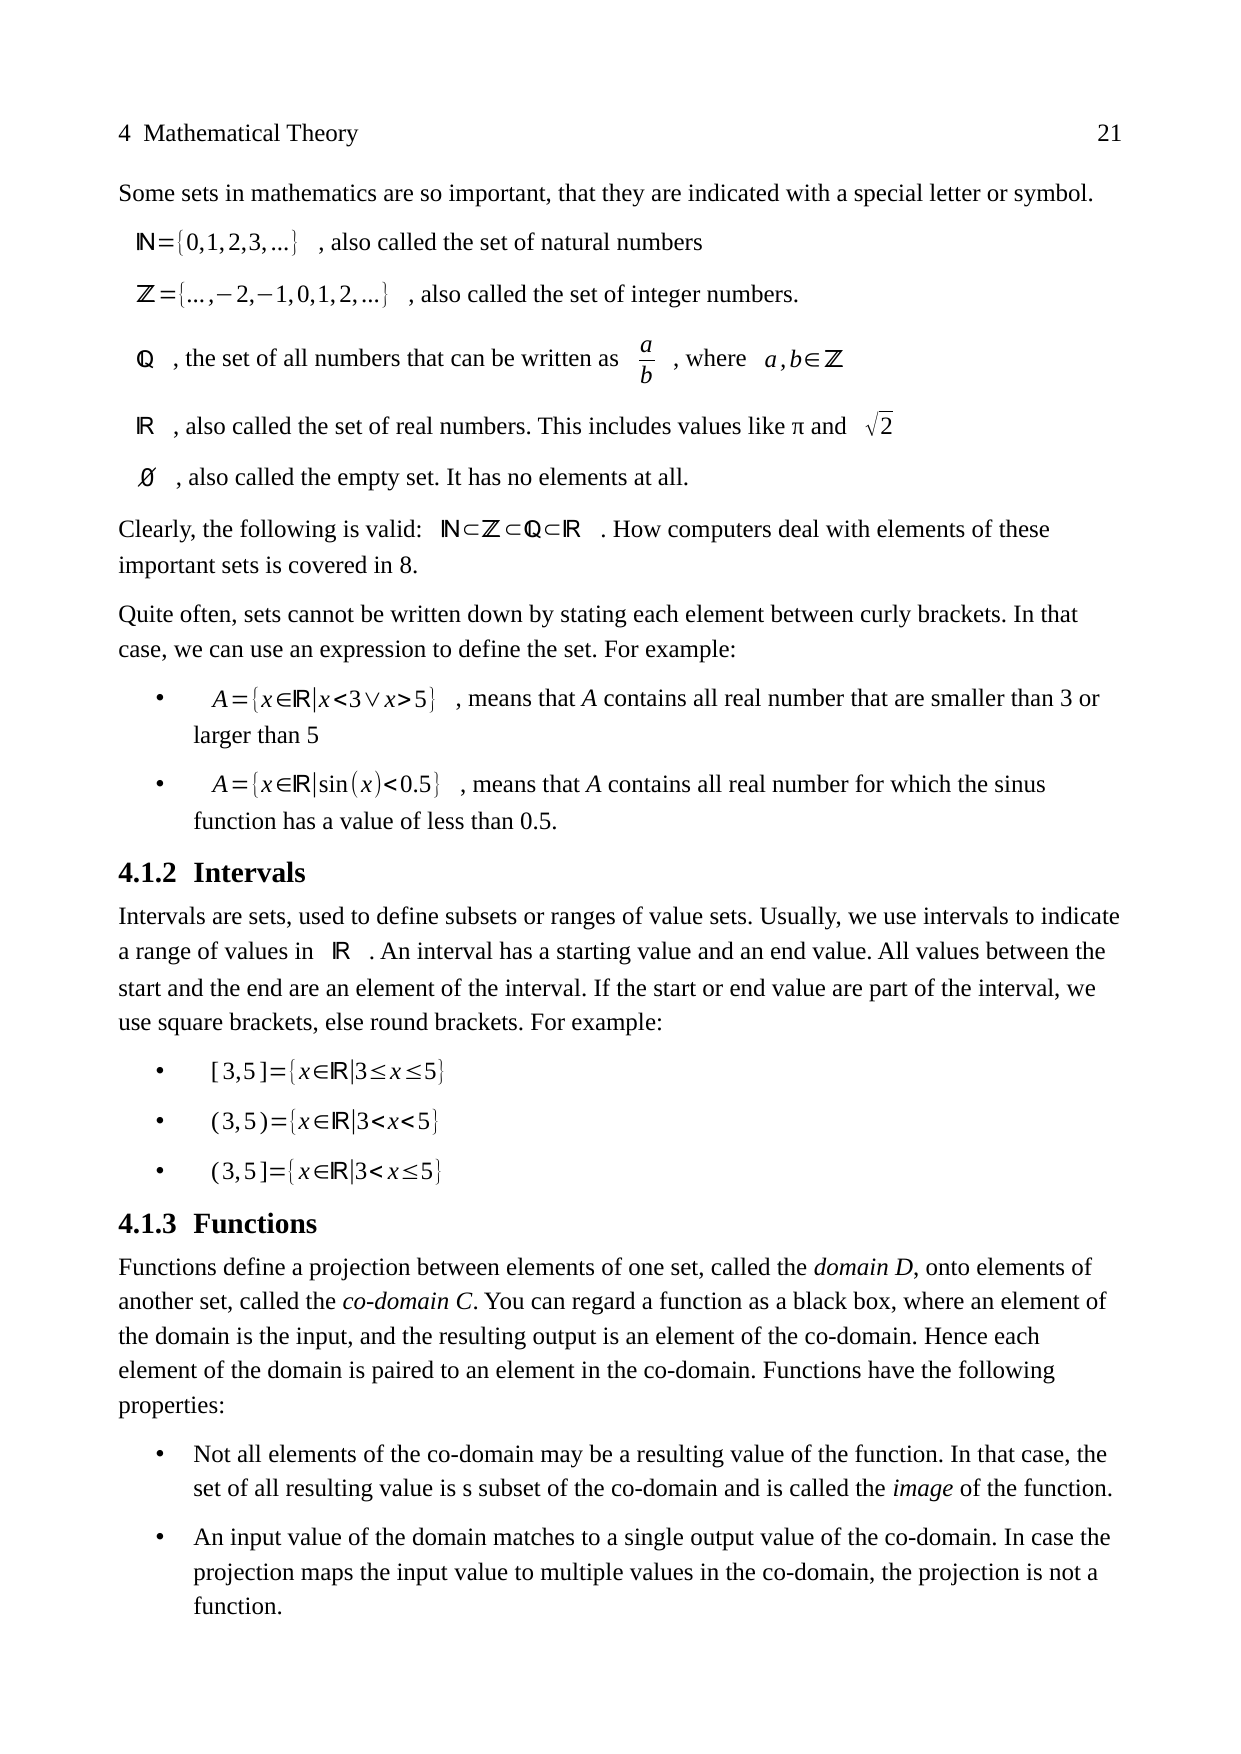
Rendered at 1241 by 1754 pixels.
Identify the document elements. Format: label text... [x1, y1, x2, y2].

text Some sets in mathematics are so important, that they are indicated with a special letter or symbol. [118, 178, 1122, 207]
text , also called the set of integer numbers. [118, 279, 1122, 310]
text Clearly, the following is valid:. How computers deal with elements of these important sets is covered in 8. [118, 514, 1122, 579]
list An input value of the domain matches to a single output value of the co-domain. In case the projection maps the input value to multiple values in the co-domain, the projection is not a function. [156, 1522, 1122, 1620]
list Not all elements of the co-domain may be a resulting value of the function. In that case, the set of all resulting value is s subset of the co-domain and is called the image of the function. [156, 1439, 1122, 1502]
text Functions define a projection between elements of one set, called the domain D, onto elements of another set, called the co-domain C. You can regard a function as a black box, where an element of the domain is the input, and the resulting output is an element of the co-domain. Hence each element of the domain is paired to an element in the co-domain. Functions have the following properties: [118, 1252, 1122, 1419]
text , the set of all numbers that can be written as, where [118, 330, 1122, 389]
text Quite often, sets cannot be written down by stating each element between curly brackets. In that case, we can use an expression to define the set. For example: [118, 599, 1122, 663]
subtitle Functions [118, 1206, 1122, 1239]
list , means that A contains all real number for which the sinus function has a value of less than 0.5. [156, 769, 1122, 835]
text , also called the set of real numbers. This includes values like π and [118, 409, 1122, 442]
text , also called the empty set. It has no elements at all. [118, 462, 1122, 493]
text , also called the set of natural numbers [118, 227, 1122, 258]
subtitle Intervals [118, 855, 1122, 889]
list , means that A contains all real number that are smaller than 3 or larger than 5 [156, 683, 1122, 749]
text Intervals are sets, used to define subsets or ranges of value sets. Usually, we use intervals to indicate a range of values in. An interval has a starting value and an end value. All values between the start and the end are an element of the interval. If the start or end value are part of the interval, we use square brackets, else round brackets. For example: [118, 901, 1122, 1036]
